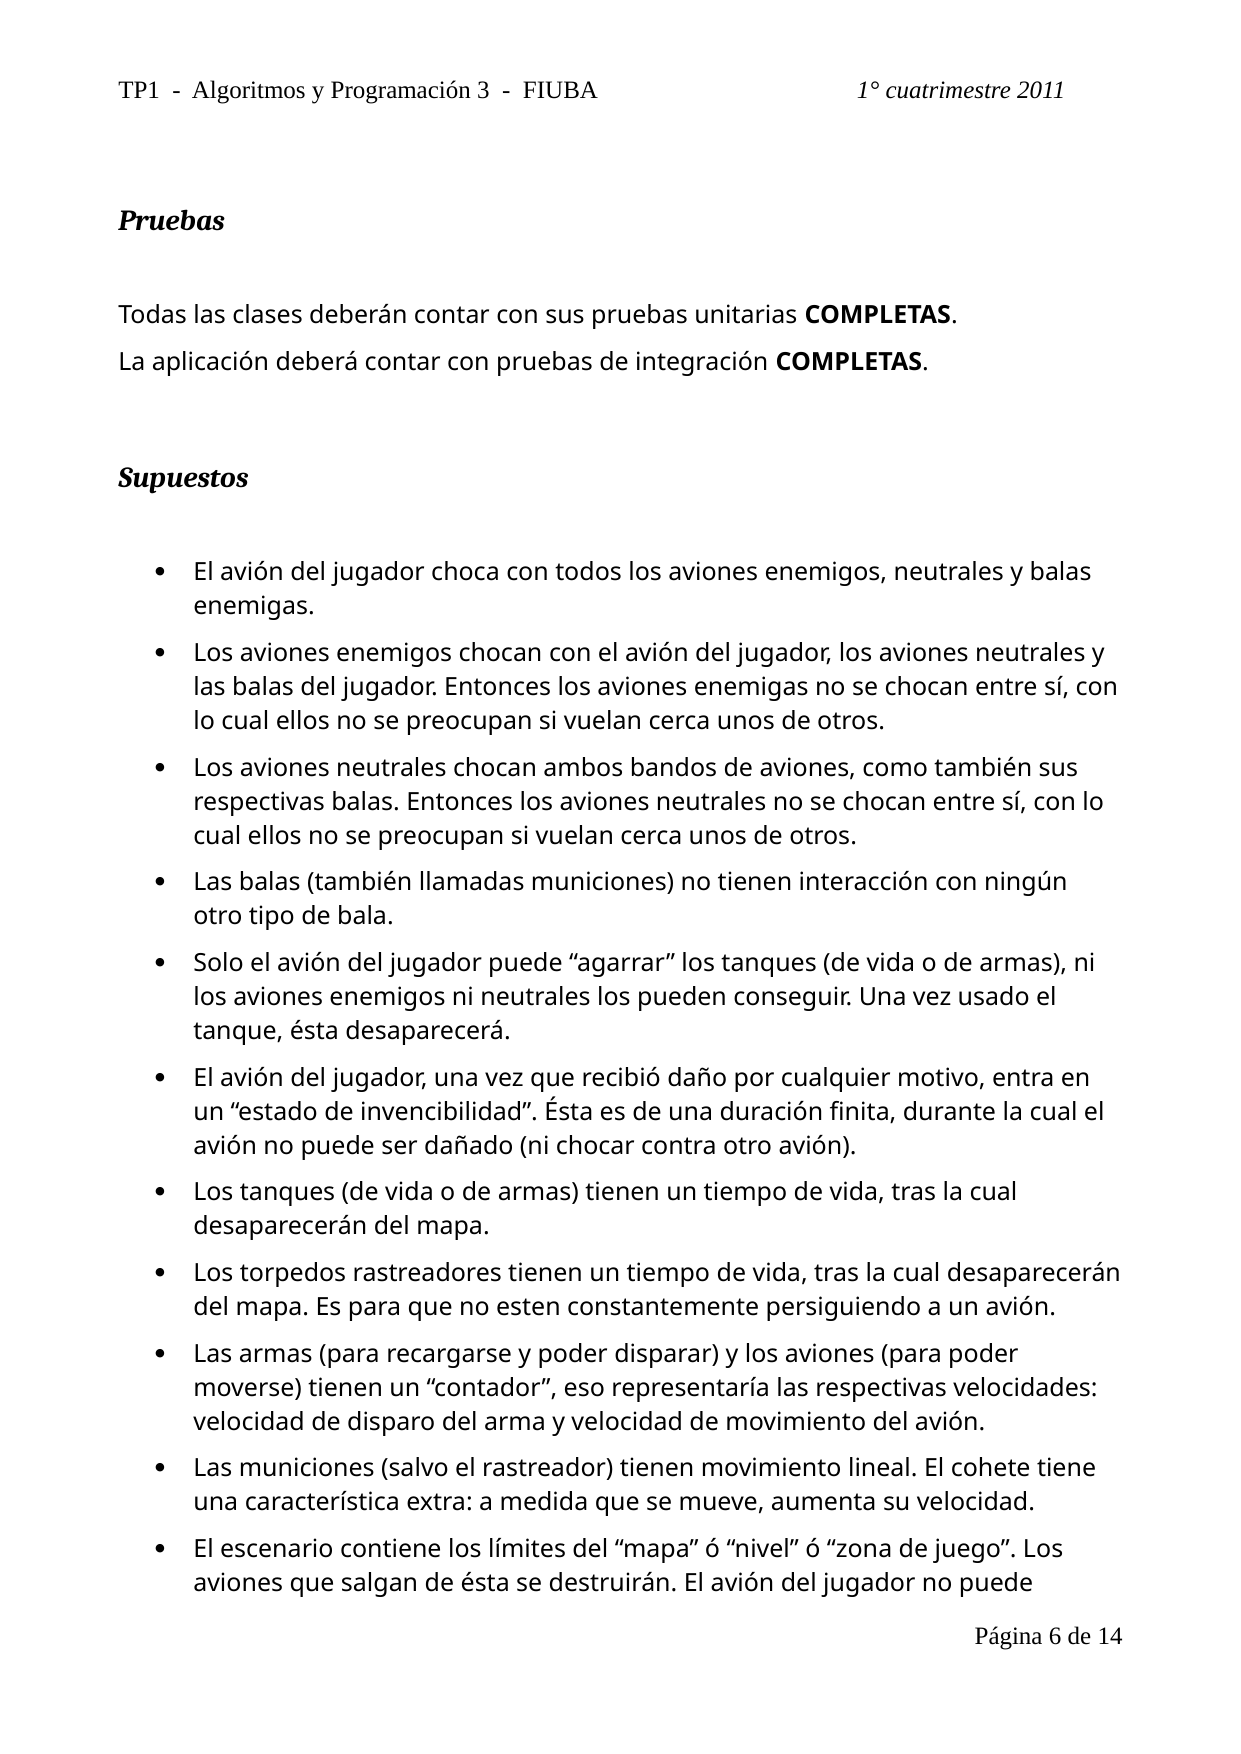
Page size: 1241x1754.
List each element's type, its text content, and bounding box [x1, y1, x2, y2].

text Supuestos [118, 461, 1122, 495]
list El escenario contiene los límites del “mapa” ó “nivel” ó “zona de juego”. Los aviones que salgan de ésta se destruirán. El avión del jugador no puede [156, 1531, 1122, 1599]
list Las municiones (salvo el rastreador) tienen movimiento lineal. El cohete tiene una característica extra: a medida que se mueve, aumenta su velocidad. [156, 1450, 1122, 1518]
list El avión del jugador, una vez que recibió daño por cualquier motivo, entra en un “estado de invencibilidad”. Ésta es de una duración finita, durante la cual el avión no puede ser dañado (ni chocar contra otro avión). [156, 1059, 1122, 1161]
list El avión del jugador choca con todos los aviones enemigos, neutrales y balas enemigas. [156, 554, 1122, 622]
list Los torpedos rastreadores tienen un tiempo de vida, tras la cual desaparecerán del mapa. Es para que no esten constantemente persiguiendo a un avión. [156, 1254, 1122, 1323]
list Los aviones neutrales chocan ambos bandos de aviones, como también sus respectivas balas. Entonces los aviones neutrales no se chocan entre sí, con lo cual ellos no se preocupan si vuelan cerca unos de otros. [156, 749, 1122, 851]
list Los tanques (de vida o de armas) tienen un tiempo de vida, tras la cual desaparecerán del mapa. [156, 1174, 1122, 1242]
list Los aviones enemigos chocan con el avión del jugador, los aviones neutrales y las balas del jugador. Entonces los aviones enemigas no se chocan entre sí, con lo cual ellos no se preocupan si vuelan cerca unos de otros. [156, 634, 1122, 737]
text Pruebas [118, 204, 1122, 238]
list Las armas (para recargarse y poder disparar) y los aviones (para poder moverse) tienen un “contador”, eso representaría las respectivas velocidades: velocidad de disparo del arma y velocidad de movimiento del avión. [156, 1335, 1122, 1437]
list Solo el avión del jugador puede “agarrar” los tanques (de vida o de armas), ni los aviones enemigos ni neutrales los pueden conseguir. Una vez usado el tanque, ésta desaparecerá. [156, 944, 1122, 1047]
list Las balas (también llamadas municiones) no tienen interacción con ningún otro tipo de bala. [156, 864, 1122, 932]
text Todas las clases deberán contar con sus pruebas unitarias COMPLETAS. [118, 297, 1122, 331]
text La aplicación deberá contar con pruebas de integración COMPLETAS. [118, 343, 1122, 377]
